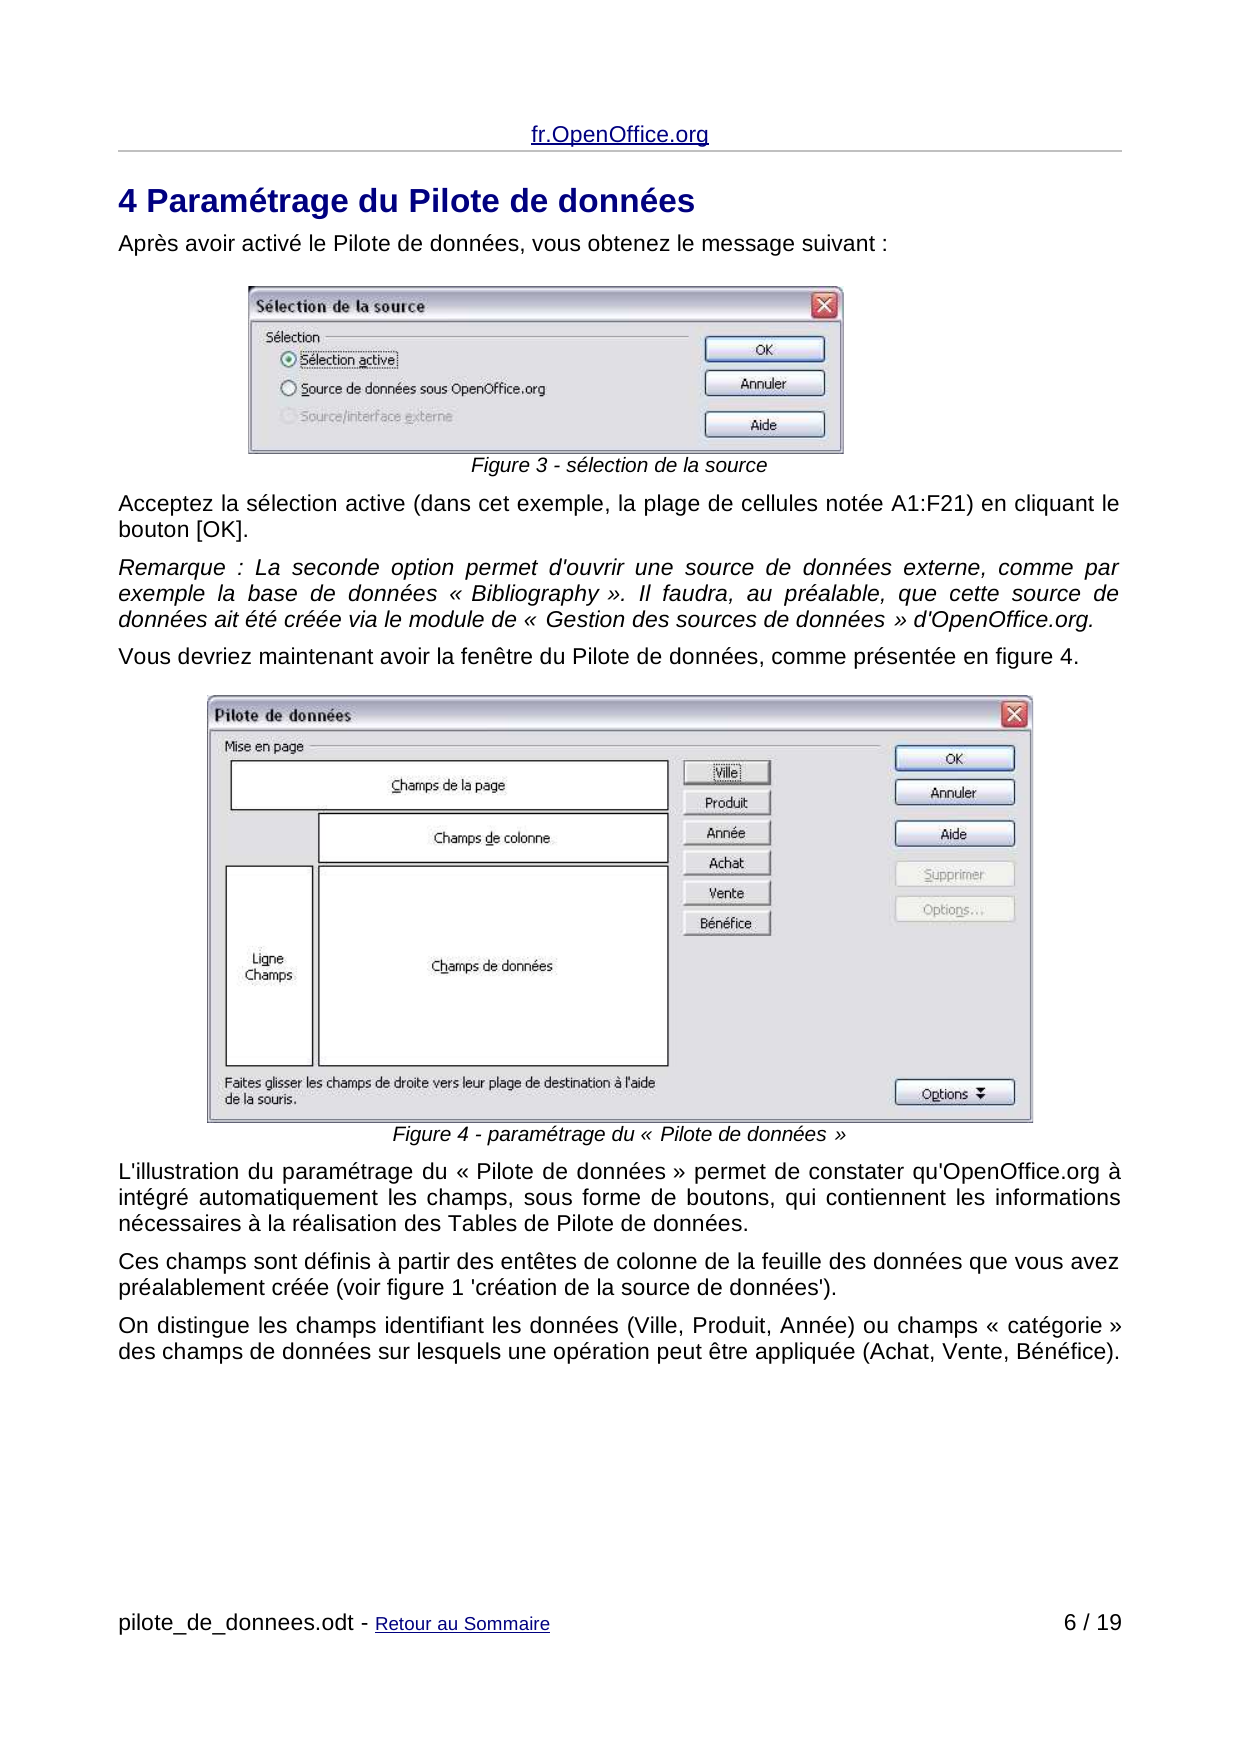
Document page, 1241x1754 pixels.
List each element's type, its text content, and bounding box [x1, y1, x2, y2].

picture [248, 286, 844, 454]
picture [207, 695, 1034, 1123]
text Acceptez la sélection active (dans cet exemple, la plage de cellules notée A1:F21) en cliquant le bouton [OK]. [118, 490, 1122, 542]
text On distingue les champs identifiant les données (Ville, Produit, Année) ou champs « catégorie » des champs de données sur lesquels une opération peut être appliquée (Achat, Vente, Bénéfice). [118, 1312, 1122, 1364]
text Figure 4 - paramétrage du « Pilote de données » [118, 708, 1122, 1146]
text Vous devriez maintenant avoir la fenêtre du Pilote de données, comme présentée en figure 4. [118, 644, 1122, 696]
text Remarque : La seconde option permet d'ouvrir une source de données externe, comme par exemple la base de données « Bibliography ». Il faudra, au préalable, que cette source de données ait été créée via le module de « Gestion des sources de données » d'OpenOffice.org. [118, 554, 1122, 632]
text Ces champs sont définis à partir des entêtes de colonne de la feuille des données que vous avez préalablement créée (voir figure 1 'création de la source de données'). [118, 1248, 1122, 1300]
text Après avoir activé le Pilote de données, vous obtenez le message suivant : [118, 231, 1122, 257]
text L'illustration du paramétrage du « Pilote de données » permet de constater qu'OpenOffice.org à intégré automatiquement les champs, sous forme de boutons, qui contiennent les informations nécessaires à la réalisation des Tables de Pilote de données. [118, 1158, 1122, 1236]
subtitle Paramétrage du Pilote de données [118, 182, 1122, 219]
text Figure 3 - sélection de la source [118, 269, 1122, 477]
